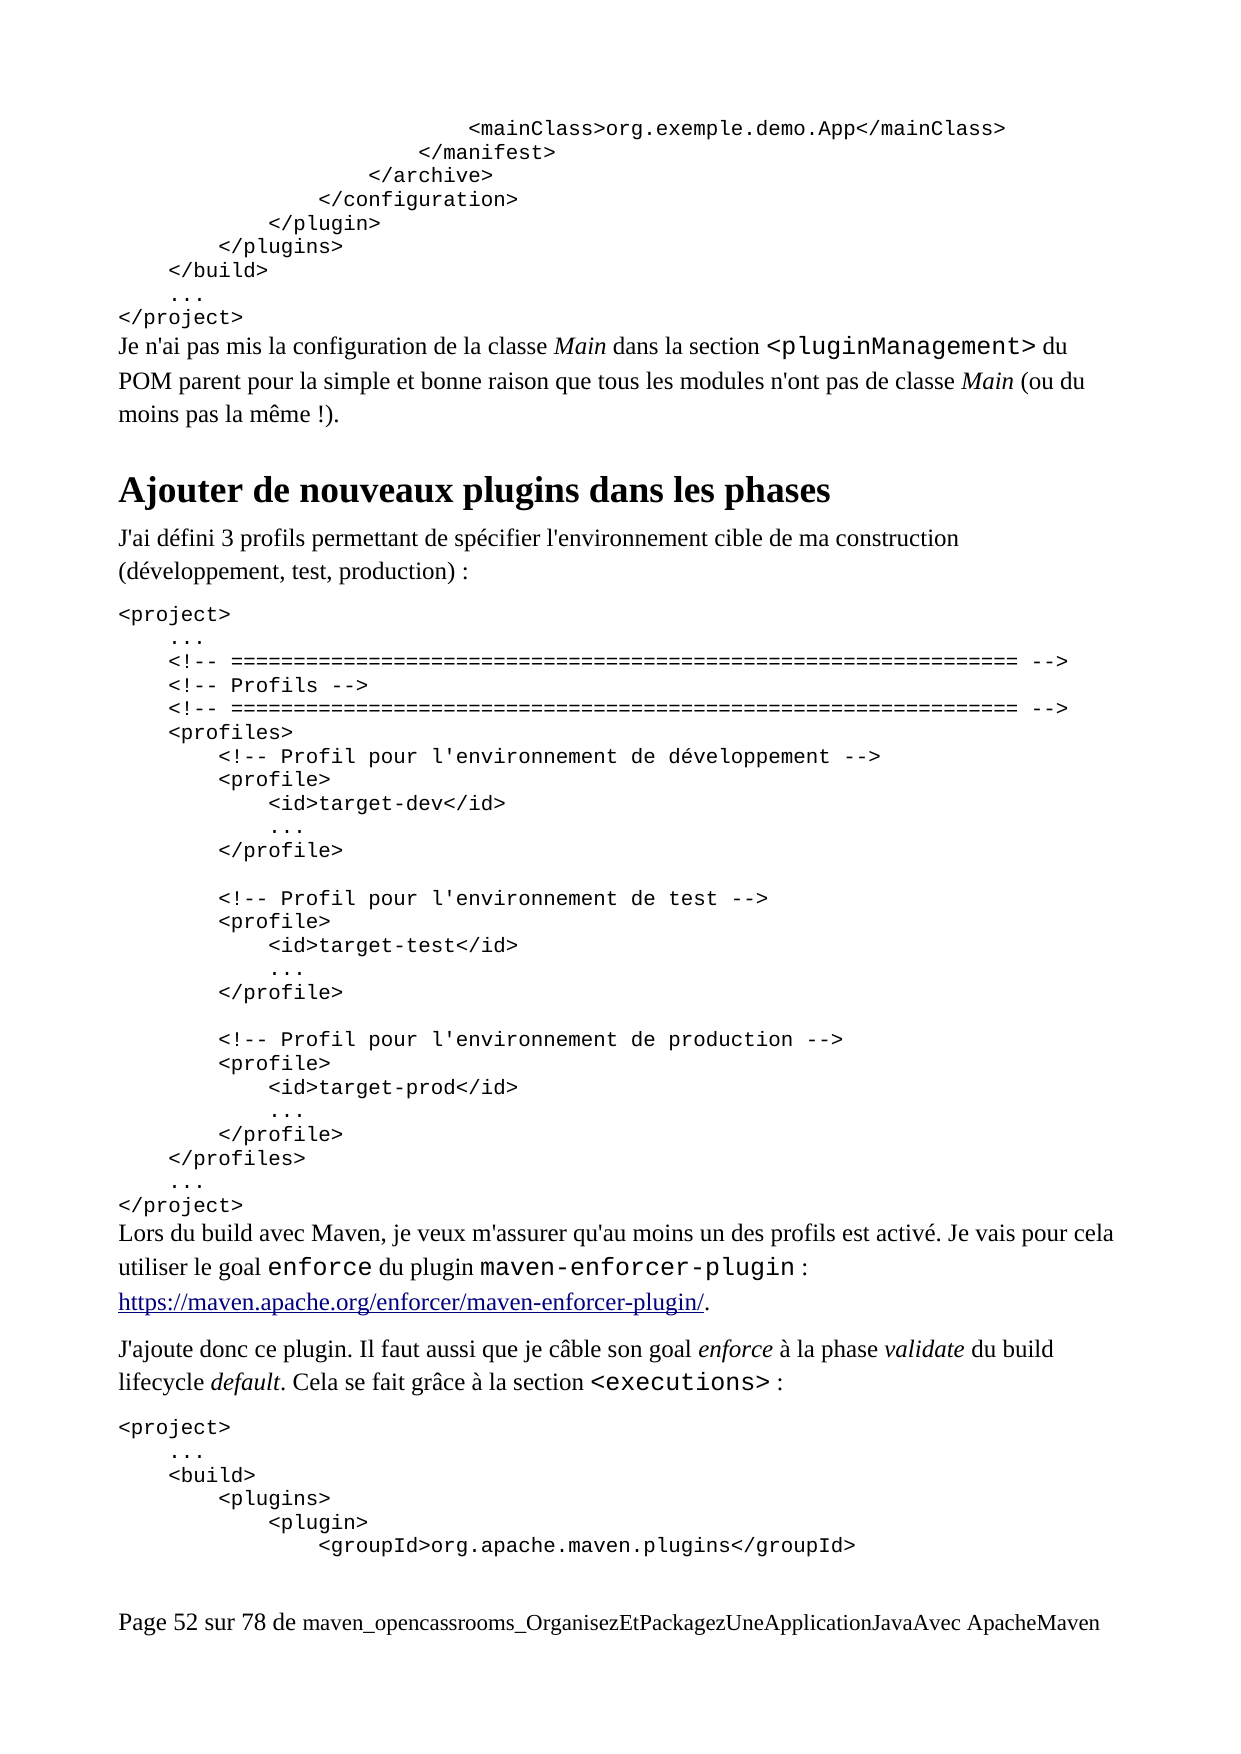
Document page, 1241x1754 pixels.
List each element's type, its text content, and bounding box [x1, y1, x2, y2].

text </manifest> [118, 142, 1122, 165]
text <id>target-test</id> [118, 935, 1122, 958]
text <groupId>org.apache.maven.plugins</groupId> [118, 1536, 1122, 1559]
text <profile> [118, 1053, 1122, 1077]
text <build> [118, 1464, 1122, 1488]
text </profile> [118, 840, 1122, 864]
text J'ajoute donc ce plugin. Il faut aussi que je câble son goal enforce à la phase validate du build lifecycle default. Cela se fait grâce à la section <executions> : [118, 1334, 1122, 1398]
text <project> [118, 604, 1122, 627]
text </profiles> [118, 1148, 1122, 1171]
subtitle Ajouter de nouveaux plugins dans les phases [118, 467, 1122, 511]
text ... [118, 958, 1122, 982]
text </archive> [118, 165, 1122, 189]
text ... [118, 817, 1122, 840]
text <!-- =============================================================== --> [118, 651, 1122, 675]
text J'ai défini 3 profils permettant de spécifier l'environnement cible de ma construction (développement, test, production) : [118, 523, 1122, 585]
text <plugins> [118, 1488, 1122, 1512]
text Lors du build avec Maven, je veux m'assurer qu'au moins un des profils est activé. Je vais pour cela utiliser le goal enforce du plugin maven-enforcer-plugin : https://maven.apache.org/enforcer/maven-enforcer-plugin/. [118, 1218, 1122, 1315]
text ... [118, 284, 1122, 307]
text </plugin> [118, 213, 1122, 236]
text </configuration> [118, 189, 1122, 213]
text <id>target-dev</id> [118, 793, 1122, 817]
text <!-- Profils --> [118, 675, 1122, 698]
text </profile> [118, 1124, 1122, 1148]
text </project> [118, 1195, 1122, 1218]
text Je n'ai pas mis la configuration de la classe Main dans la section <pluginManagement> du POM parent pour la simple et bonne raison que tous les modules n'ont pas de classe Main (ou du moins pas la même !). [118, 331, 1122, 428]
text <project> [118, 1417, 1122, 1441]
text </project> [118, 307, 1122, 331]
text <plugin> [118, 1512, 1122, 1536]
text ... [118, 1441, 1122, 1464]
text <profile> [118, 769, 1122, 793]
text </build> [118, 260, 1122, 284]
text <!-- =============================================================== --> [118, 698, 1122, 722]
text <mainClass>org.exemple.demo.App</mainClass> [118, 118, 1122, 142]
text ... [118, 1171, 1122, 1195]
text <profile> [118, 911, 1122, 935]
text <!-- Profil pour l'environnement de production --> [118, 1029, 1122, 1053]
text ... [118, 1100, 1122, 1124]
text </plugins> [118, 236, 1122, 260]
text <!-- Profil pour l'environnement de test --> [118, 887, 1122, 911]
text ... [118, 627, 1122, 651]
text <!-- Profil pour l'environnement de développement --> [118, 746, 1122, 769]
text </profile> [118, 982, 1122, 1006]
text <profiles> [118, 722, 1122, 746]
text <id>target-prod</id> [118, 1077, 1122, 1100]
